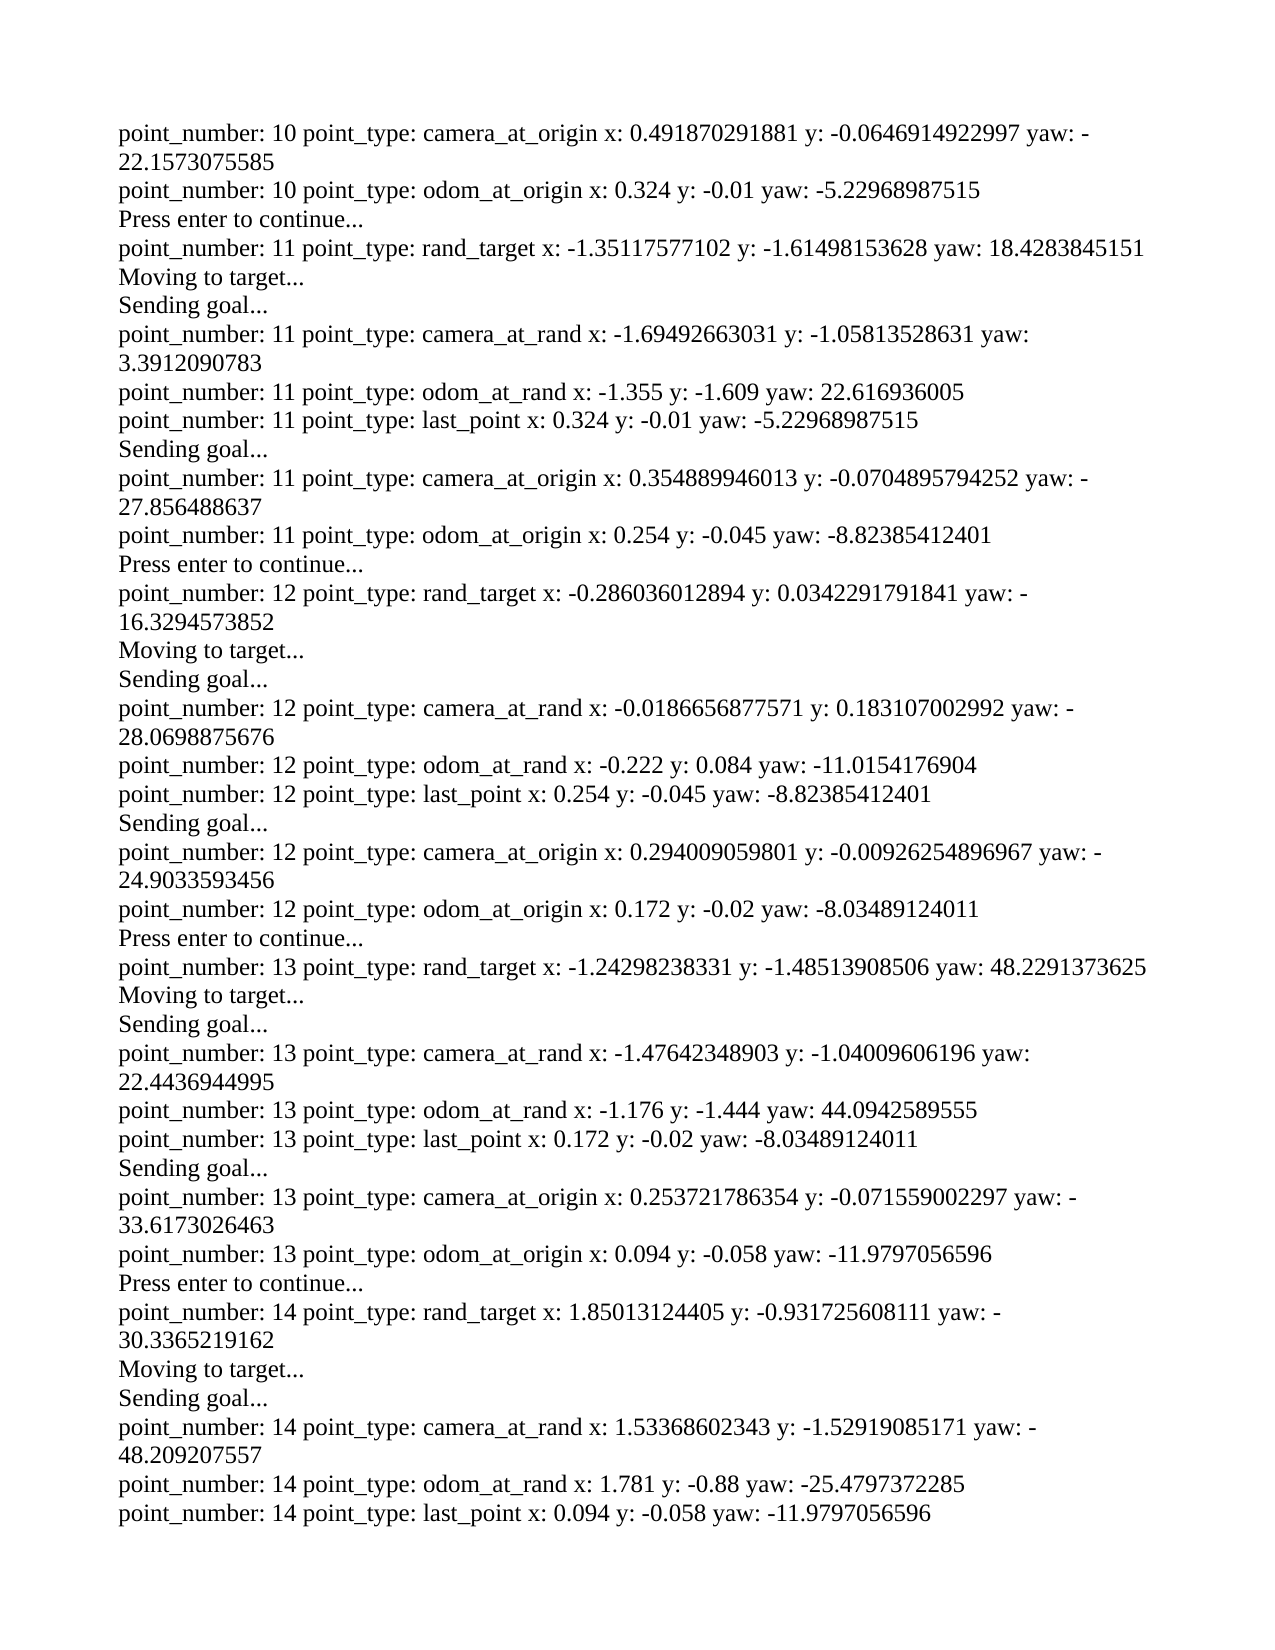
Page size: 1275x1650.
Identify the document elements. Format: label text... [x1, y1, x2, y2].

text Sending goal... [118, 1383, 1157, 1412]
text point_number: 10 point_type: odom_at_origin x: 0.324 y: -0.01 yaw: -5.22968987515 [118, 176, 1157, 204]
text Moving to target... [118, 262, 1157, 291]
text point_number: 12 point_type: camera_at_origin x: 0.294009059801 y: -0.00926254896967 yaw: -24.9033593456 [118, 837, 1157, 894]
text point_number: 12 point_type: camera_at_rand x: -0.0186656877571 y: 0.183107002992 yaw: -28.0698875676 [118, 693, 1157, 751]
text point_number: 10 point_type: camera_at_origin x: 0.491870291881 y: -0.0646914922997 yaw: -22.1573075585 [118, 118, 1157, 176]
text Sending goal... [118, 1009, 1157, 1038]
text Moving to target... [118, 636, 1157, 664]
text point_number: 14 point_type: rand_target x: 1.85013124405 y: -0.931725608111 yaw: -30.3365219162 [118, 1297, 1157, 1354]
text point_number: 11 point_type: odom_at_origin x: 0.254 y: -0.045 yaw: -8.82385412401 [118, 521, 1157, 549]
text Press enter to continue... [118, 204, 1157, 233]
text point_number: 13 point_type: camera_at_origin x: 0.253721786354 y: -0.071559002297 yaw: -33.6173026463 [118, 1182, 1157, 1239]
text point_number: 11 point_type: odom_at_rand x: -1.355 y: -1.609 yaw: 22.616936005 [118, 377, 1157, 406]
text Sending goal... [118, 664, 1157, 693]
text point_number: 12 point_type: odom_at_rand x: -0.222 y: 0.084 yaw: -11.0154176904 [118, 751, 1157, 779]
text point_number: 12 point_type: odom_at_origin x: 0.172 y: -0.02 yaw: -8.03489124011 [118, 894, 1157, 923]
text Sending goal... [118, 1153, 1157, 1182]
text point_number: 11 point_type: rand_target x: -1.35117577102 y: -1.61498153628 yaw: 18.4283845151 [118, 233, 1157, 262]
text point_number: 12 point_type: rand_target x: -0.286036012894 y: 0.0342291791841 yaw: -16.3294573852 [118, 578, 1157, 636]
text Sending goal... [118, 434, 1157, 463]
text point_number: 14 point_type: camera_at_rand x: 1.53368602343 y: -1.52919085171 yaw: -48.209207557 [118, 1412, 1157, 1469]
text point_number: 11 point_type: camera_at_rand x: -1.69492663031 y: -1.05813528631 yaw: 3.3912090783 [118, 319, 1157, 377]
text point_number: 11 point_type: last_point x: 0.324 y: -0.01 yaw: -5.22968987515 [118, 406, 1157, 434]
text point_number: 13 point_type: rand_target x: -1.24298238331 y: -1.48513908506 yaw: 48.2291373625 [118, 952, 1157, 981]
text Press enter to continue... [118, 549, 1157, 578]
text Moving to target... [118, 1354, 1157, 1383]
text Sending goal... [118, 291, 1157, 319]
text point_number: 13 point_type: camera_at_rand x: -1.47642348903 y: -1.04009606196 yaw: 22.4436944995 [118, 1038, 1157, 1096]
text Press enter to continue... [118, 1268, 1157, 1297]
text Sending goal... [118, 808, 1157, 837]
text point_number: 14 point_type: last_point x: 0.094 y: -0.058 yaw: -11.9797056596 [118, 1498, 1157, 1527]
text Moving to target... [118, 981, 1157, 1009]
text point_number: 13 point_type: odom_at_origin x: 0.094 y: -0.058 yaw: -11.9797056596 [118, 1239, 1157, 1268]
text Press enter to continue... [118, 923, 1157, 952]
text point_number: 12 point_type: last_point x: 0.254 y: -0.045 yaw: -8.82385412401 [118, 779, 1157, 808]
text point_number: 14 point_type: odom_at_rand x: 1.781 y: -0.88 yaw: -25.4797372285 [118, 1469, 1157, 1498]
text point_number: 13 point_type: last_point x: 0.172 y: -0.02 yaw: -8.03489124011 [118, 1124, 1157, 1153]
text point_number: 13 point_type: odom_at_rand x: -1.176 y: -1.444 yaw: 44.0942589555 [118, 1096, 1157, 1124]
text point_number: 11 point_type: camera_at_origin x: 0.354889946013 y: -0.0704895794252 yaw: -27.856488637 [118, 463, 1157, 521]
